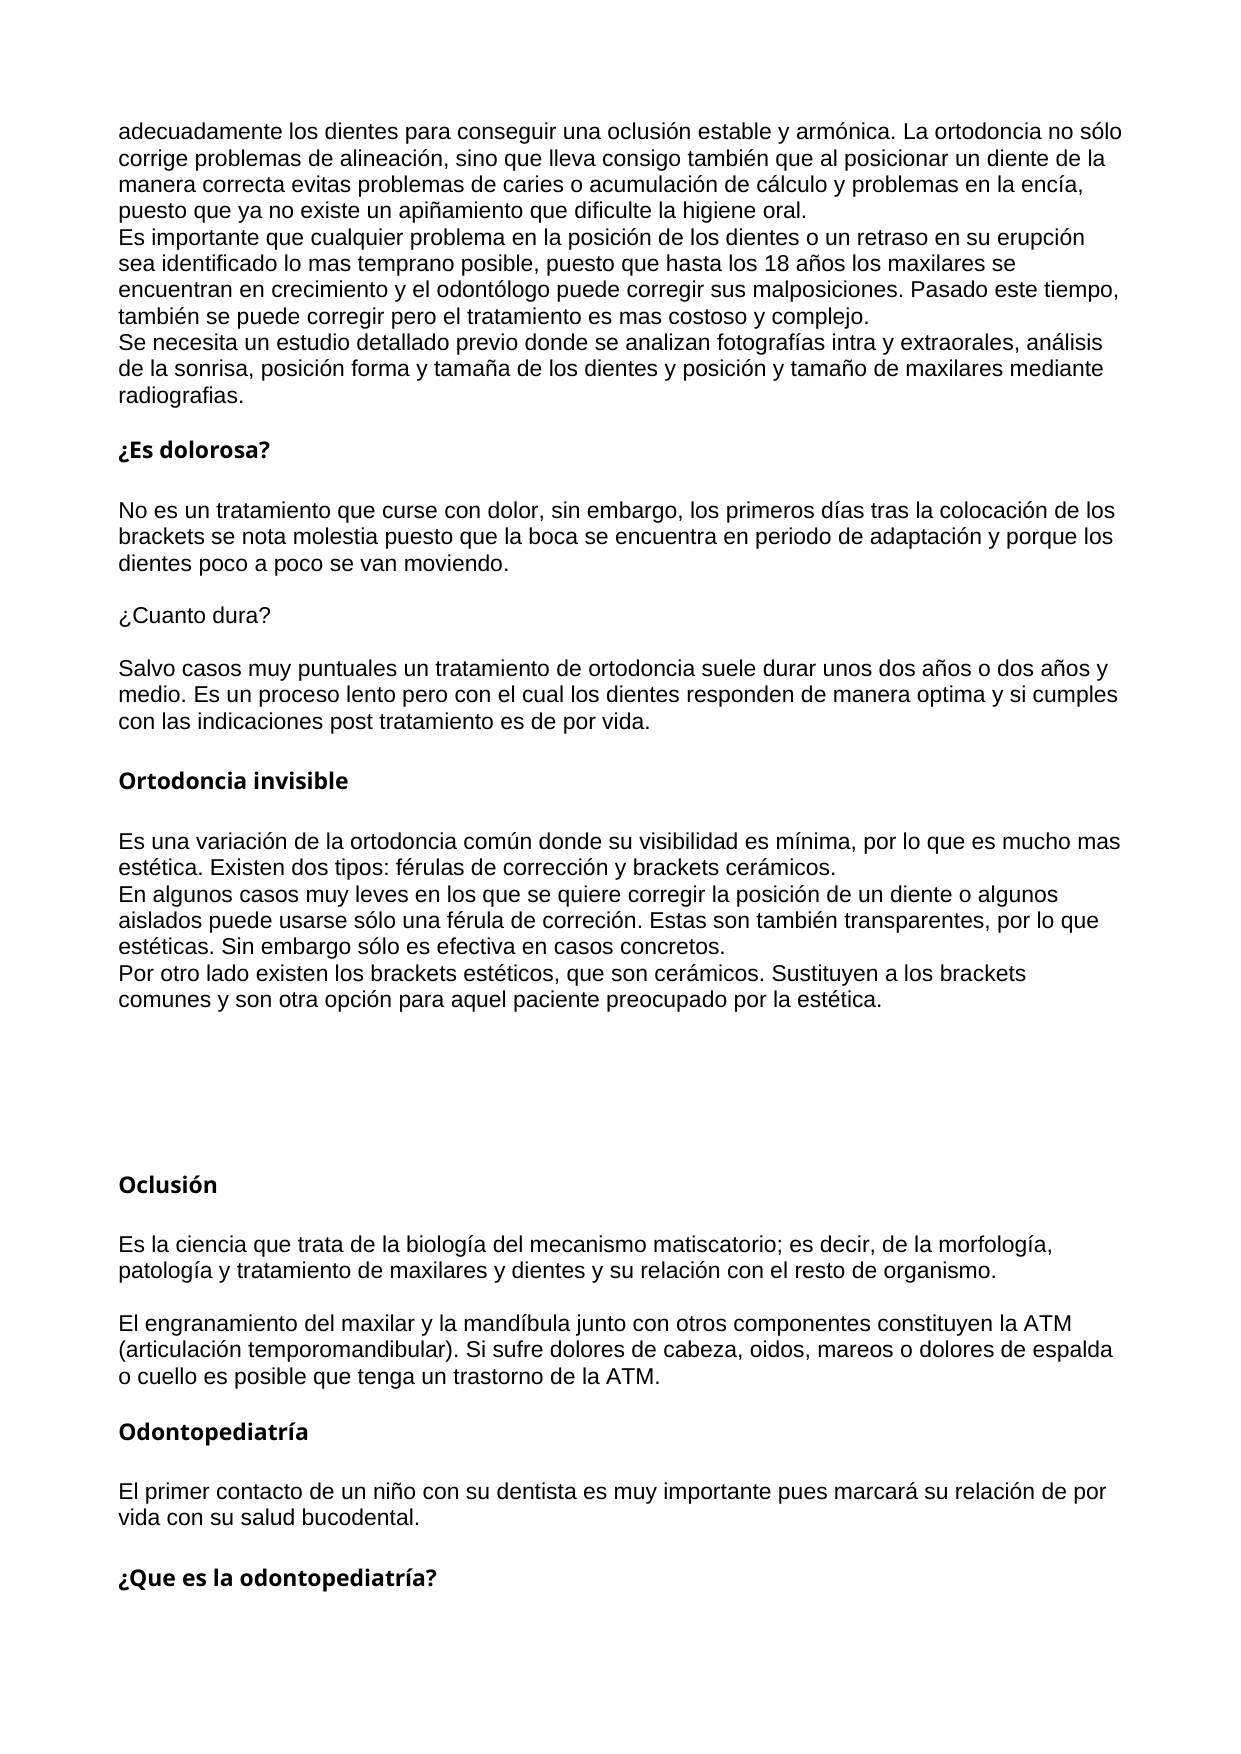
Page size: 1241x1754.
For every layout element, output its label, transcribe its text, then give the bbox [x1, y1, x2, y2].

text El engranamiento del maxilar y la mandíbula junto con otros componentes constituyen la ATM (articulación temporomandibular). Si sufre dolores de cabeza, oidos, mareos o dolores de espalda o cuello es posible que tenga un trastorno de la ATM. [118, 1310, 1122, 1389]
text Es una variación de la ortodoncia común donde su visibilidad es mínima, por lo que es mucho mas estética. Existen dos tipos: férulas de corrección y brackets cerámicos. [118, 828, 1122, 881]
text ¿Cuanto dura? [118, 602, 1122, 629]
text Por otro lado existen los brackets estéticos, que son cerámicos. Sustituyen a los brackets comunes y son otra opción para aquel paciente preocupado por la estética. [118, 959, 1122, 1012]
text Es importante que cualquier problema en la posición de los dientes o un retraso en su erupción sea identificado lo mas temprano posible, puesto que hasta los 18 años los maxilares se encuentran en crecimiento y el odontólogo puede corregir sus malposiciones. Pasado este tiempo, también se puede corregir pero el tratamiento es mas costoso y complejo. [118, 223, 1122, 329]
text ¿Es dolorosa? [118, 434, 1122, 466]
text Se necesita un estudio detallado previo donde se analizan fotografías intra y extraorales, análisis de la sonrisa, posición forma y tamaña de los dientes y posición y tamaño de maxilares mediante radiografias. [118, 329, 1122, 408]
text Ortodoncia invisible [118, 765, 1122, 797]
text El primer contacto de un niño con su dentista es muy importante pues marcará su relación de por vida con su salud bucodental. [118, 1478, 1122, 1531]
text En algunos casos muy leves en los que se quiere corregir la posición de un diente o algunos aislados puede usarse sólo una férula de correción. Estas son también transparentes, por lo que estéticas. Sin embargo sólo es efectiva en casos concretos. [118, 881, 1122, 959]
text No es un tratamiento que curse con dolor, sin embargo, los primeros días tras la colocación de los brackets se nota molestia puesto que la boca se encuentra en periodo de adaptación y porque los dientes poco a poco se van moviendo. [118, 497, 1122, 576]
text Odontopediatría [118, 1416, 1122, 1447]
text Salvo casos muy puntuales un tratamiento de ortodoncia suele durar unos dos años o dos años y medio. Es un proceso lento pero con el cual los dientes responden de manera optima y si cumples con las indicaciones post tratamiento es de por vida. [118, 655, 1122, 734]
text ¿Que es la odontopediatría? [118, 1562, 1122, 1593]
text Oclusión [118, 1168, 1122, 1200]
text adecuadamente los dientes para conseguir una oclusión estable y armónica. La ortodoncia no sólo corrige problemas de alineación, sino que lleva consigo también que al posicionar un diente de la manera correcta evitas problemas de caries o acumulación de cálculo y problemas en la encía, puesto que ya no existe un apiñamiento que dificulte la higiene oral. [118, 118, 1122, 223]
text Es la ciencia que trata de la biología del mecanismo matiscatorio; es decir, de la morfología, patología y tratamiento de maxilares y dientes y su relación con el resto de organismo. [118, 1231, 1122, 1284]
